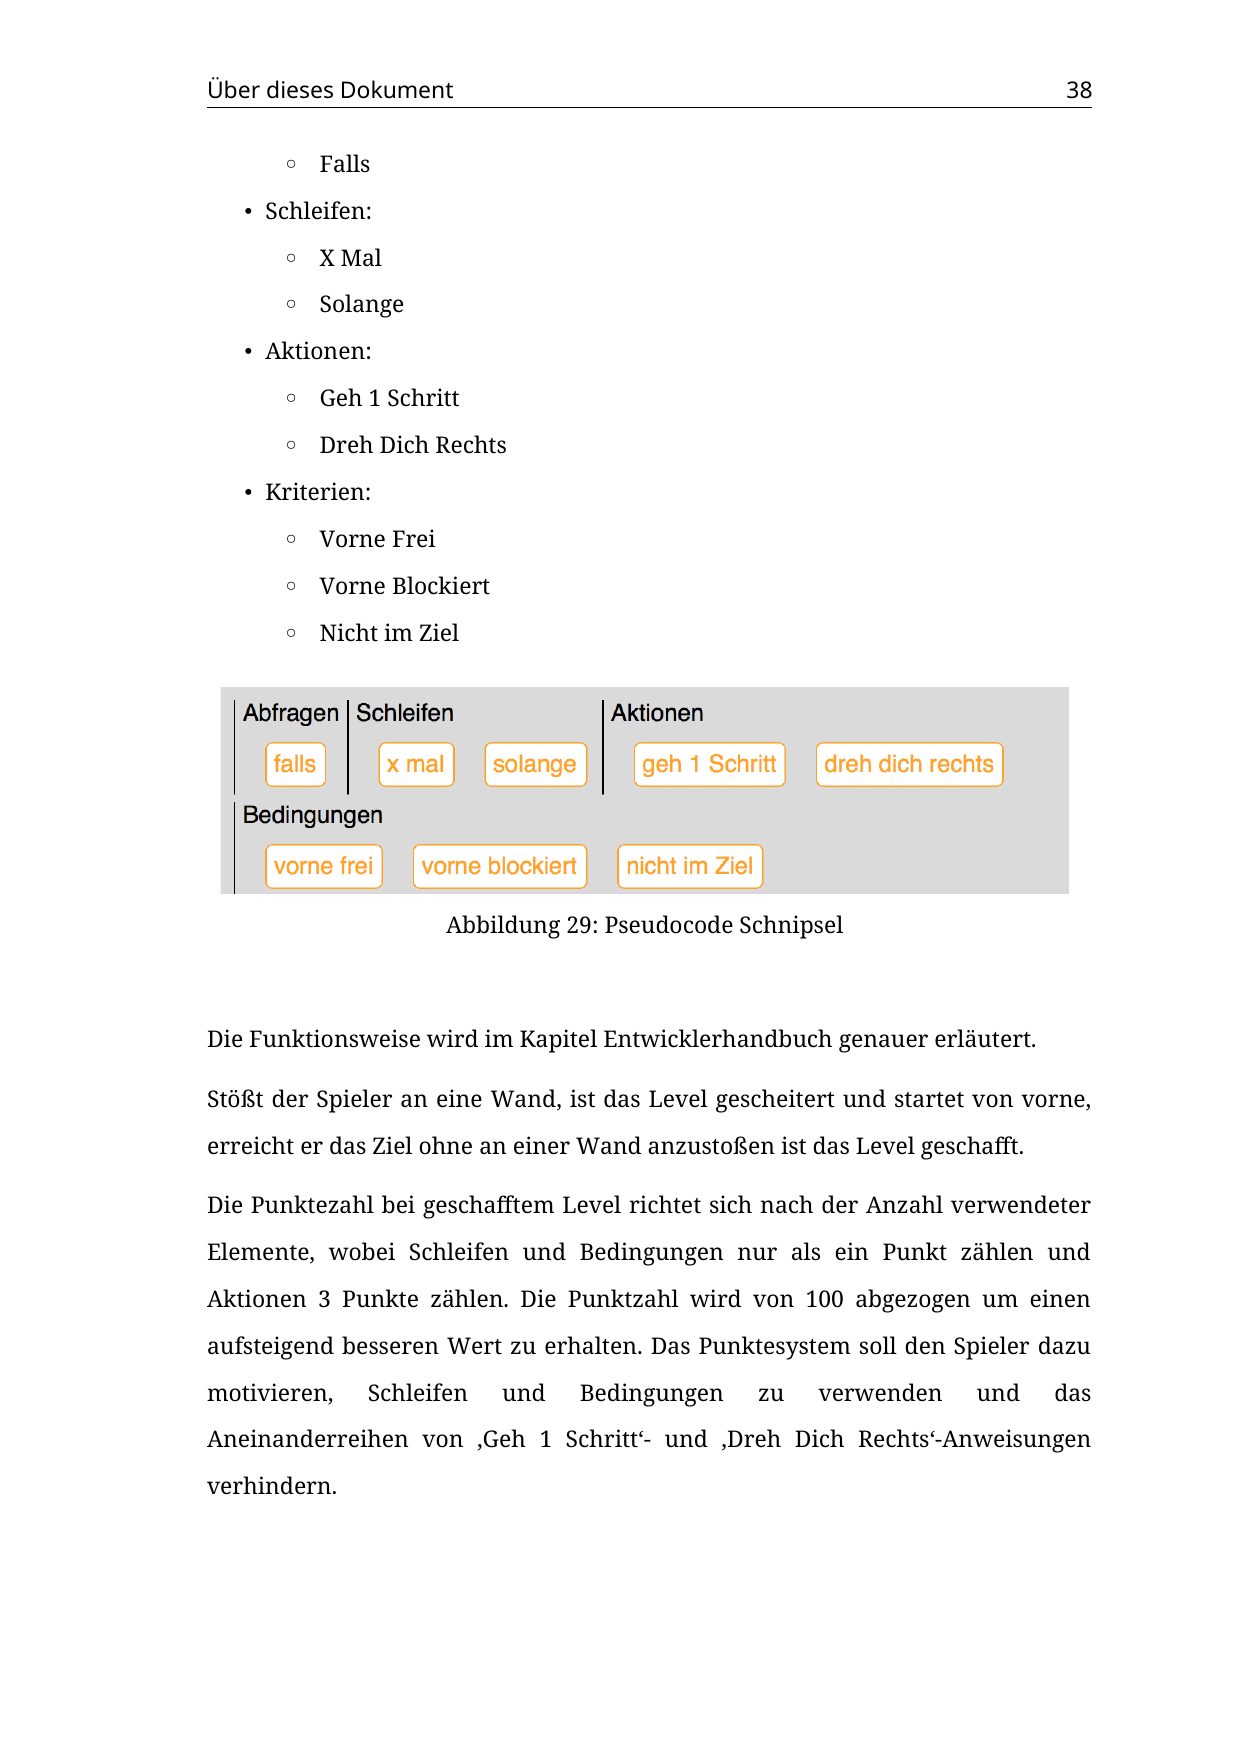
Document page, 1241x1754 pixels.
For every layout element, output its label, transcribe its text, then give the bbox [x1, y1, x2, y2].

picture [220, 687, 1069, 894]
list Vorne Blockiert [282, 569, 1092, 601]
text Die Funktionsweise wird im Kapitel Entwicklerhandbuch genauer erläutert. [207, 1023, 1092, 1054]
list Aktionen: [244, 335, 1092, 366]
list Kriterien: [244, 476, 1092, 507]
text Die Punktezahl bei geschafftem Level richtet sich nach der Anzahl verwendeter Elemente, wobei Schleifen und Bedingungen nur als ein Punkt zählen und Aktionen 3 Punkte zählen. Die Punktzahl wird von 100 abgezogen um einen aufsteigend besseren Wert zu erhalten. Das Punktesystem soll den Spieler dazu motivieren, Schleifen und Bedingungen zu verwenden und das Aneinanderreihen von ‚Geh 1 Schritt‘- und ‚Dreh Dich Rechts‘-Anweisungen verhindern. [207, 1189, 1092, 1501]
list Solange [282, 288, 1092, 319]
list Schleifen: [244, 194, 1092, 226]
list Nicht im Ziel [282, 616, 1092, 648]
list X Mal [282, 241, 1092, 273]
list Falls [282, 148, 1092, 179]
text Abbildung 29: Pseudocode Schnipsel [221, 894, 1069, 940]
list Dreh Dich Rechts [282, 429, 1092, 460]
list Geh 1 Schritt [282, 382, 1092, 413]
text Stößt der Spieler an eine Wand, ist das Level gescheitert und startet von vorne, erreicht er das Ziel ohne an einer Wand anzustoßen ist das Level geschafft. [207, 1083, 1092, 1161]
list Vorne Frei [282, 523, 1092, 554]
